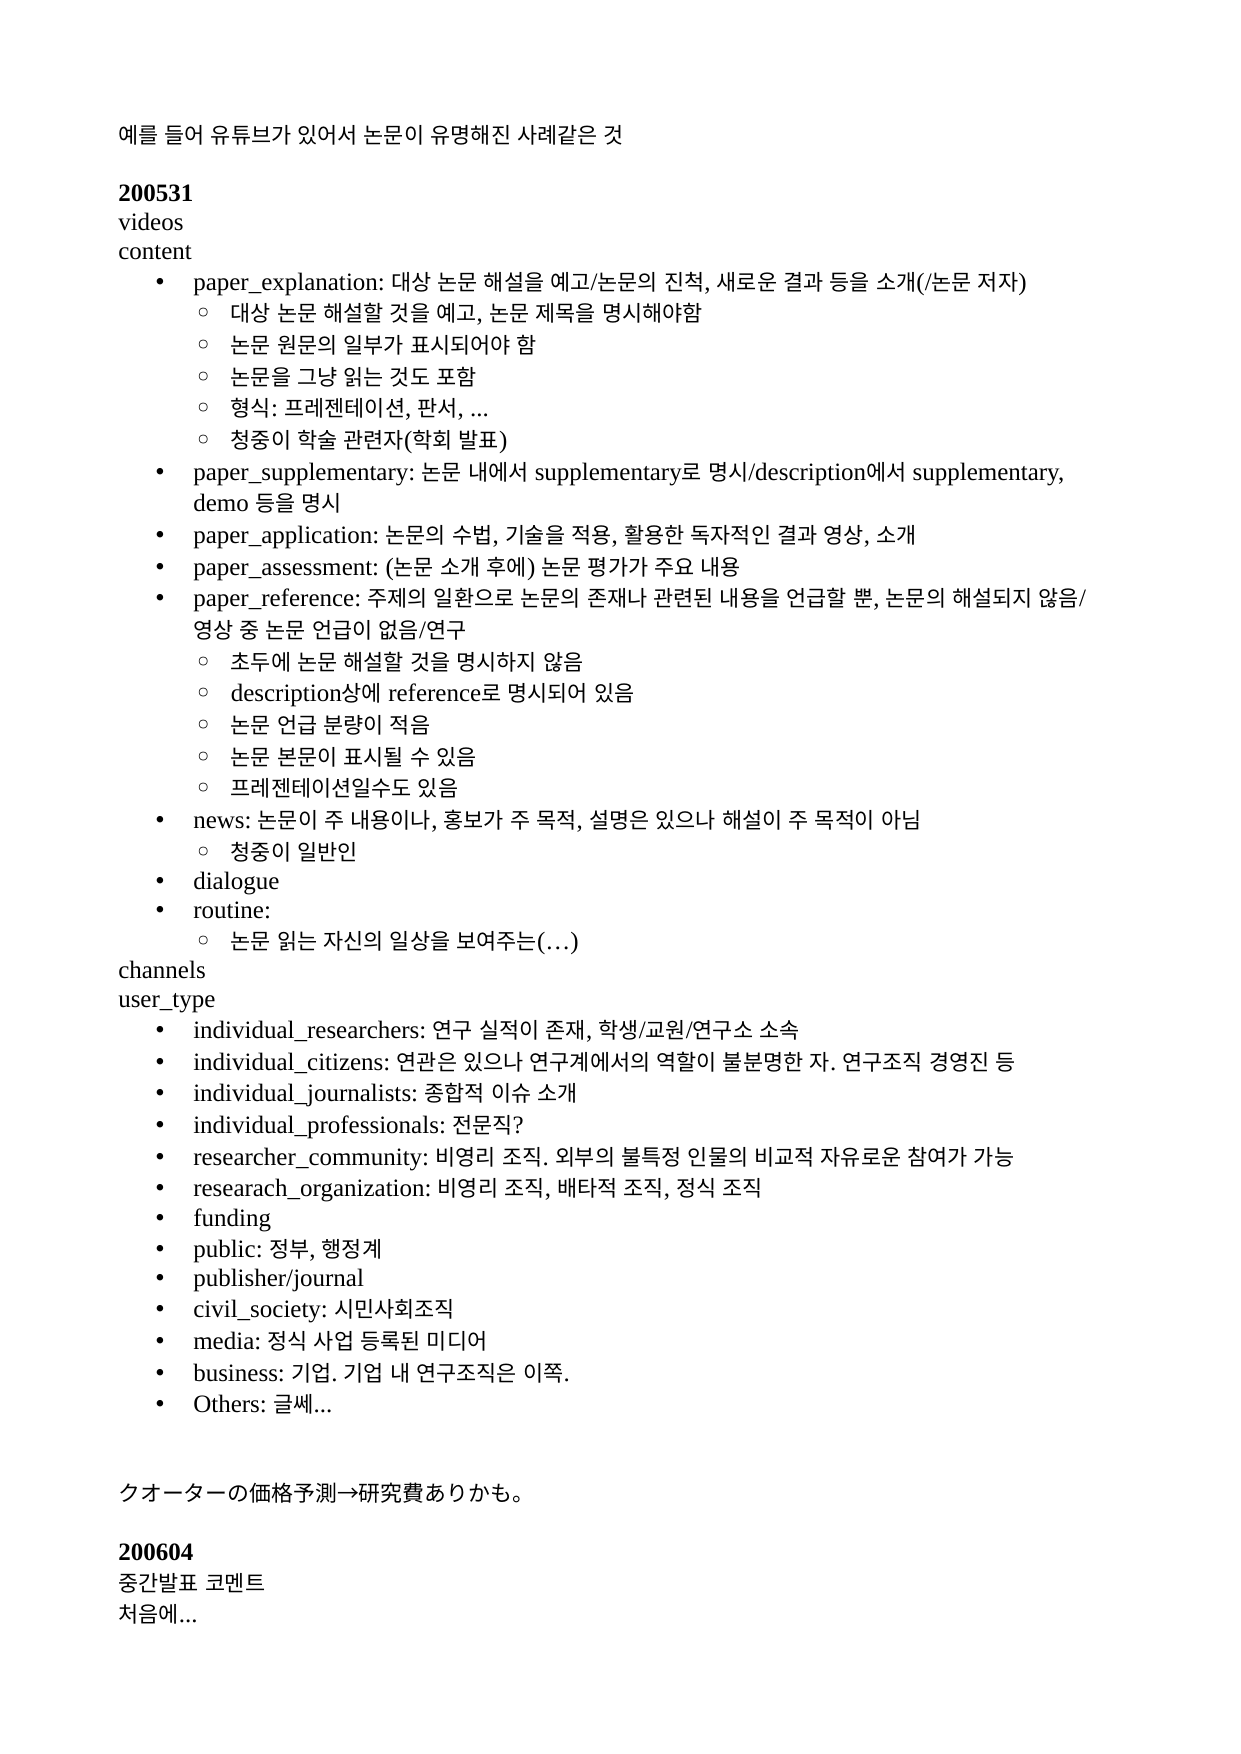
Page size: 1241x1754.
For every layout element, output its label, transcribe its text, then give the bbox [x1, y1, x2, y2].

list individual_researchers: 연구 실적이 존재, 학생/교원/연구소 소속 [156, 1013, 1122, 1045]
text クオーターの価格予測→研究費ありかも。 [118, 1476, 1122, 1508]
list description상에 reference로 명시되어 있음 [193, 676, 1122, 708]
list 논문 읽는 자신의 일상을 보여주는(…) [193, 924, 1122, 956]
list media: 정식 사업 등록된 미디어 [156, 1324, 1122, 1356]
text content [118, 236, 1122, 265]
list publisher/journal [156, 1263, 1122, 1292]
list 청중이 학술 관련자(학회 발표) [193, 423, 1122, 455]
text 중간발표 코멘트 [118, 1566, 1122, 1597]
list paper_assessment: (논문 소개 후에) 논문 평가가 주요 내용 [156, 550, 1122, 581]
text user_type [118, 984, 1122, 1013]
list 논문을 그냥 읽는 것도 포함 [193, 360, 1122, 391]
list 초두에 논문 해설할 것을 명시하지 않음 [193, 645, 1122, 676]
list dialogue [156, 866, 1122, 895]
list civil_society: 시민사회조직 [156, 1292, 1122, 1324]
list 대상 논문 해설할 것을 예고, 논문 제목을 명시해야함 [193, 296, 1122, 328]
list 청중이 일반인 [193, 835, 1122, 866]
text 200604 [118, 1537, 1122, 1566]
list paper_explanation: 대상 논문 해설을 예고/논문의 진척, 새로운 결과 등을 소개(/논문 저자) [156, 265, 1122, 296]
list Others: 글쎄... [156, 1387, 1122, 1419]
list paper_supplementary: 논문 내에서 supplementary로 명시/description에서 supplementary, demo 등을 명시 [156, 455, 1122, 518]
list researach_organization: 비영리 조직, 배타적 조직, 정식 조직 [156, 1171, 1122, 1203]
list business: 기업. 기업 내 연구조직은 이쪽. [156, 1356, 1122, 1387]
list 논문 언급 분량이 적음 [193, 708, 1122, 740]
list routine: [156, 895, 1122, 924]
list funding [156, 1203, 1122, 1232]
list individual_journalists: 종합적 이슈 소개 [156, 1076, 1122, 1108]
list news: 논문이 주 내용이나, 홍보가 주 목적, 설명은 있으나 해설이 주 목적이 아님 [156, 803, 1122, 835]
list individual_citizens: 연관은 있으나 연구계에서의 역할이 불분명한 자. 연구조직 경영진 등 [156, 1045, 1122, 1076]
list 형식: 프레젠테이션, 판서, ... [193, 391, 1122, 423]
list paper_reference: 주제의 일환으로 논문의 존재나 관련된 내용을 언급할 뿐, 논문의 해설되지 않음/영상 중 논문 언급이 없음/연구 [156, 581, 1122, 645]
list researcher_community: 비영리 조직. 외부의 불특정 인물의 비교적 자유로운 참여가 가능 [156, 1140, 1122, 1171]
list individual_professionals: 전문직? [156, 1108, 1122, 1140]
text 예를 들어 유튜브가 있어서 논문이 유명해진 사례같은 것 [118, 118, 1122, 150]
list 논문 원문의 일부가 표시되어야 함 [193, 328, 1122, 360]
list paper_application: 논문의 수법, 기술을 적용, 활용한 독자적인 결과 영상, 소개 [156, 518, 1122, 550]
list 프레젠테이션일수도 있음 [193, 771, 1122, 803]
text 처음에... [118, 1597, 1122, 1629]
list 논문 본문이 표시될 수 있음 [193, 740, 1122, 771]
list public: 정부, 행정계 [156, 1232, 1122, 1263]
text videos [118, 207, 1122, 236]
text 200531 [118, 178, 1122, 207]
text channels [118, 956, 1122, 984]
